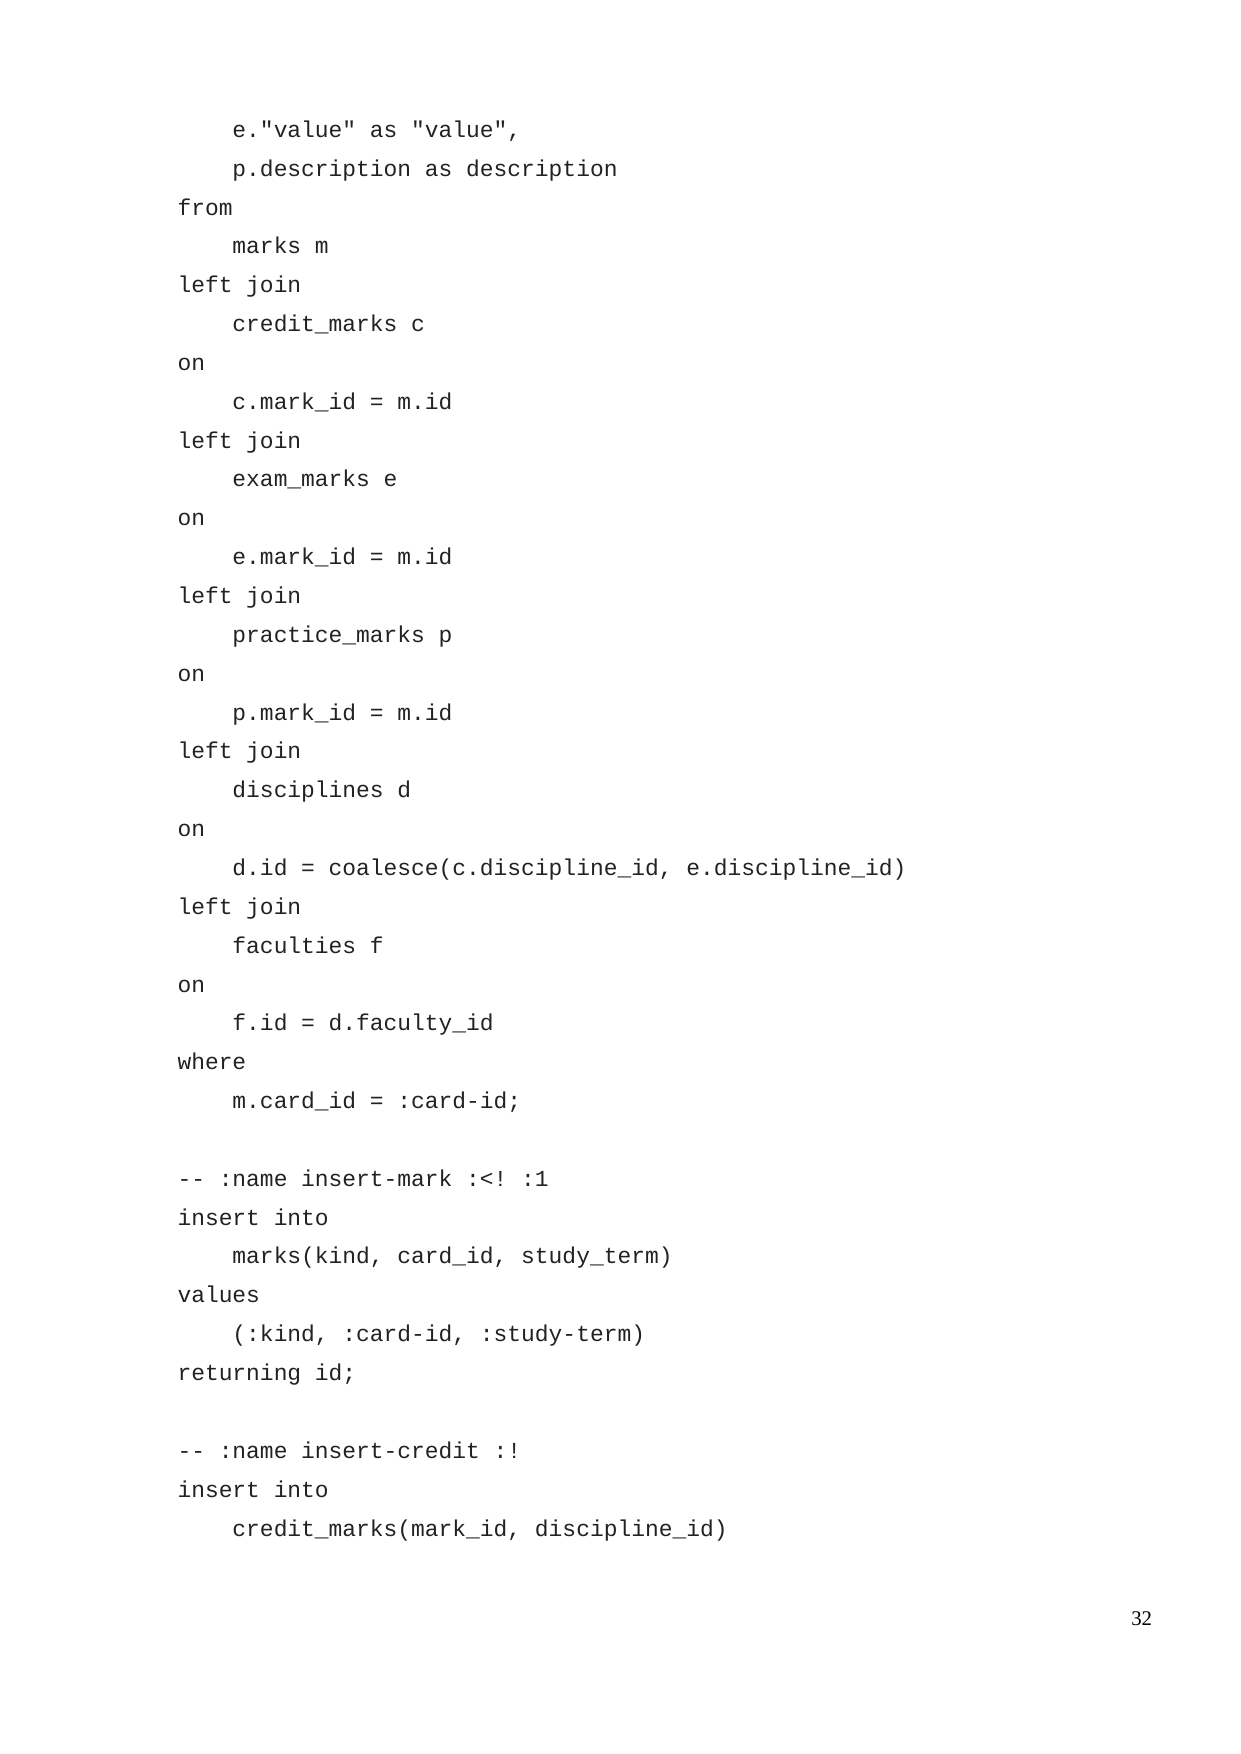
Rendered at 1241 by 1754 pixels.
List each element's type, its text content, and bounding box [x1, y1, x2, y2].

text f.id = d.faculty_id [177, 1012, 1152, 1038]
text e.mark_id = m.id [177, 546, 1152, 571]
text (:kind, :card-id, :study-term) [177, 1323, 1152, 1348]
text on [177, 351, 1152, 377]
text on [177, 817, 1152, 843]
text practice_marks p [177, 623, 1152, 649]
text -- :name insert-mark :<! :1 [177, 1167, 1152, 1193]
text values [177, 1284, 1152, 1310]
text left join [177, 584, 1152, 610]
text left join [177, 895, 1152, 921]
text -- :name insert-credit :! [177, 1439, 1152, 1465]
text where [177, 1051, 1152, 1077]
text returning id; [177, 1361, 1152, 1387]
text on [177, 507, 1152, 533]
text p.mark_id = m.id [177, 701, 1152, 727]
text on [177, 662, 1152, 688]
text marks m [177, 235, 1152, 261]
text insert into [177, 1478, 1152, 1504]
text left join [177, 273, 1152, 299]
text e."value" as "value", [177, 118, 1152, 144]
text d.id = coalesce(c.discipline_id, e.discipline_id) [177, 856, 1152, 882]
text on [177, 973, 1152, 999]
text insert into [177, 1206, 1152, 1232]
text left join [177, 429, 1152, 455]
text marks(kind, card_id, study_term) [177, 1245, 1152, 1271]
text p.description as description [177, 157, 1152, 183]
text left join [177, 740, 1152, 766]
text exam_marks e [177, 468, 1152, 494]
text from [177, 196, 1152, 222]
text c.mark_id = m.id [177, 390, 1152, 416]
text m.card_id = :card-id; [177, 1089, 1152, 1115]
text disciplines d [177, 779, 1152, 804]
text credit_marks(mark_id, discipline_id) [177, 1517, 1152, 1543]
text credit_marks c [177, 312, 1152, 338]
text faculties f [177, 934, 1152, 960]
